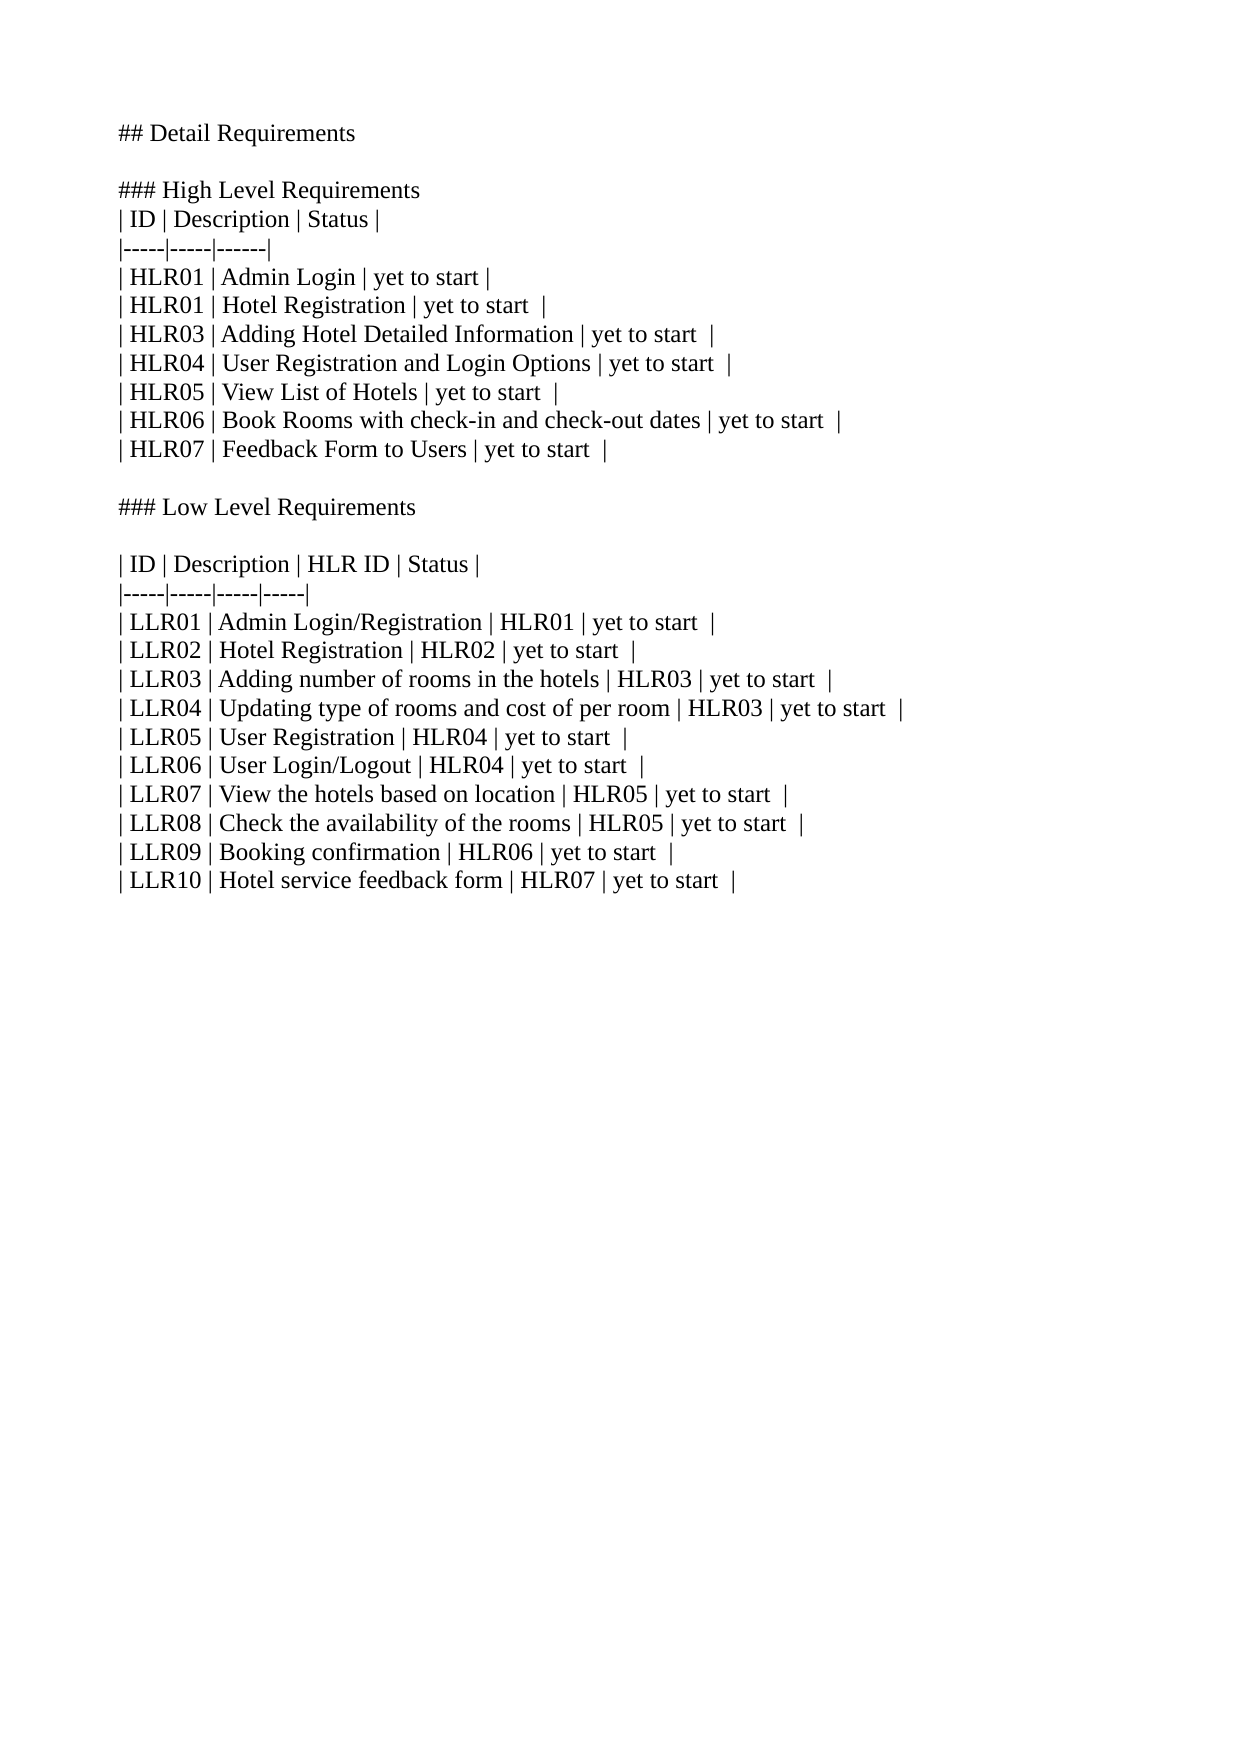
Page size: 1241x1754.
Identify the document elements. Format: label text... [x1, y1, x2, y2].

text | LLR05 | User Registration | HLR04 | yet to start | [118, 722, 1122, 751]
text | LLR01 | Admin Login/Registration | HLR01 | yet to start | [118, 607, 1122, 636]
text | HLR06 | Book Rooms with check-in and check-out dates | yet to start | [118, 406, 1122, 434]
text | HLR07 | Feedback Form to Users | yet to start | [118, 434, 1122, 463]
text | LLR02 | Hotel Registration | HLR02 | yet to start | [118, 636, 1122, 664]
text | LLR07 | View the hotels based on location | HLR05 | yet to start | [118, 779, 1122, 808]
text | ID | Description | Status | [118, 204, 1122, 233]
text | HLR01 | Hotel Registration | yet to start | [118, 291, 1122, 319]
text ### High Level Requirements [118, 176, 1122, 204]
text | LLR06 | User Login/Logout | HLR04 | yet to start | [118, 751, 1122, 779]
text | LLR09 | Booking confirmation | HLR06 | yet to start | [118, 837, 1122, 866]
text | HLR04 | User Registration and Login Options | yet to start | [118, 348, 1122, 377]
text | LLR04 | Updating type of rooms and cost of per room | HLR03 | yet to start | [118, 693, 1122, 722]
text | ID | Description | HLR ID | Status | [118, 549, 1122, 578]
text | HLR03 | Adding Hotel Detailed Information | yet to start | [118, 319, 1122, 348]
text |-----|-----|-----|-----| [118, 578, 1122, 607]
text ## Detail Requirements [118, 118, 1122, 147]
text |-----|-----|------| [118, 233, 1122, 262]
text | HLR01 | Admin Login | yet to start | [118, 262, 1122, 291]
text ### Low Level Requirements [118, 492, 1122, 521]
text | LLR03 | Adding number of rooms in the hotels | HLR03 | yet to start | [118, 664, 1122, 693]
text | LLR10 | Hotel service feedback form | HLR07 | yet to start | [118, 866, 1122, 894]
text | LLR08 | Check the availability of the rooms | HLR05 | yet to start | [118, 808, 1122, 837]
text | HLR05 | View List of Hotels | yet to start | [118, 377, 1122, 406]
